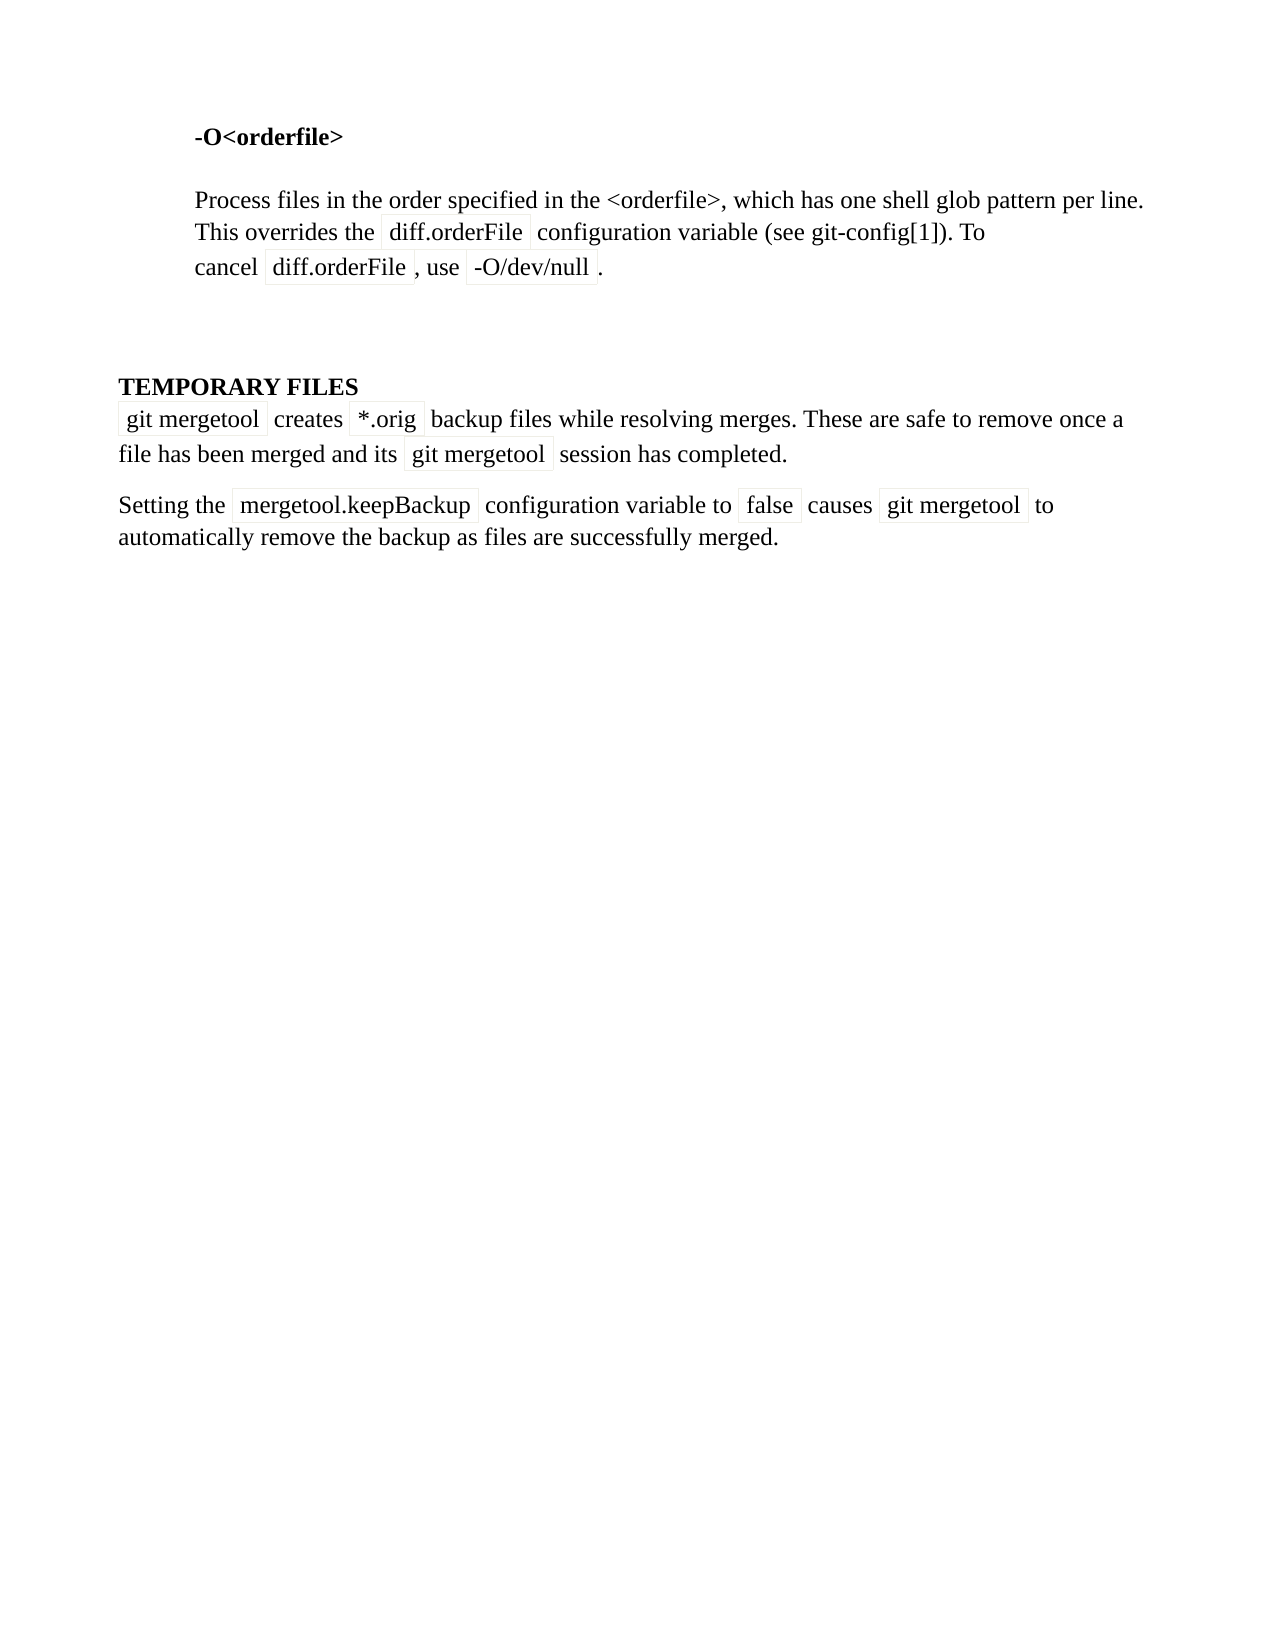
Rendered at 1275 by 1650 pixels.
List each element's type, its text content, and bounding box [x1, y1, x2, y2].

list Process files in the order specified in the <orderfile>, which has one shell glob pattern per line. This overrides the diff.orderFile configuration variable (see git-config[1]). To cancel diff.orderFile, use -O/dev/null. [194, 185, 1157, 284]
text Setting the mergetool.keepBackup configuration variable to false causes git mergetool to automatically remove the backup as files are successfully merged. [118, 488, 1157, 551]
text git mergetool creates *.orig backup files while resolving merges. These are safe to remove once a file has been merged and its git mergetool session has completed. [118, 401, 404, 470]
text git mergetool creates *.orig backup files while resolving merges. These are safe to remove once a file has been merged and its git mergetool session has completed. [119, 402, 267, 435]
subtitle -O<orderfile> [194, 118, 1157, 151]
text git mergetool creates *.orig backup files while resolving merges. These are safe to remove once a file has been merged and its git mergetool session has completed. [405, 437, 553, 470]
text git mergetool creates *.orig backup files while resolving merges. These are safe to remove once a file has been merged and its git mergetool session has completed. [425, 401, 1157, 470]
subtitle TEMPORARY FILES [118, 332, 1157, 401]
